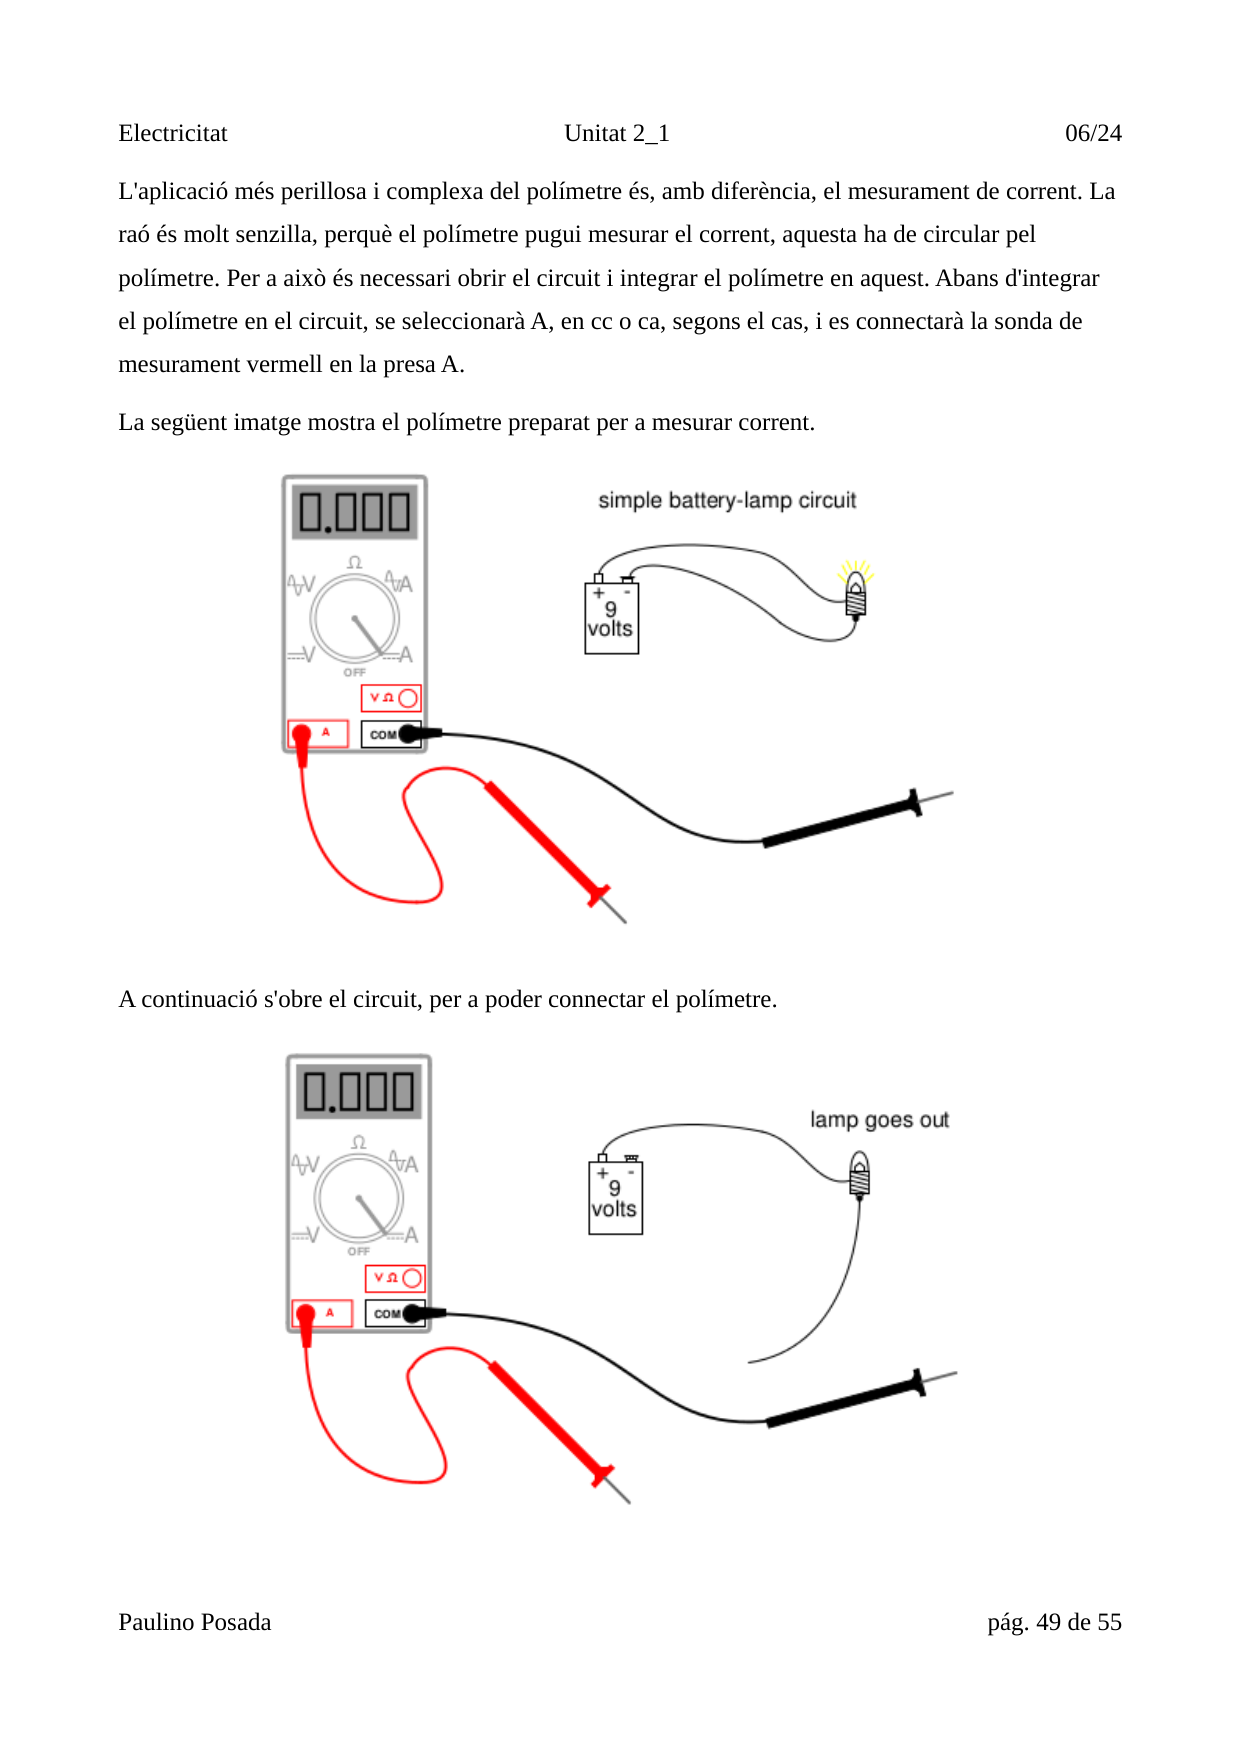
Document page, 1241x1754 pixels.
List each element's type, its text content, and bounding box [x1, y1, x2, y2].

picture [273, 1041, 967, 1511]
text A continuació s'obre el circuit, per a poder connectar el polímetre. [118, 984, 1122, 1012]
picture [272, 464, 968, 941]
text La següent imatge mostra el polímetre preparat per a mesurar corrent. [118, 407, 1122, 435]
text L'aplicació més perillosa i complexa del polímetre és, amb diferència, el mesurament de corrent. La raó és molt senzilla, perquè el polímetre pugui mesurar el corrent, aquesta ha de circular pel polímetre. Per a això és necessari obrir el circuit i integrar el polímetre en aquest. Abans d'integrar el polímetre en el circuit, se seleccionarà A, en cc o ca, segons el cas, i es connectarà la sonda de mesurament vermell en la presa A. [118, 176, 1122, 378]
